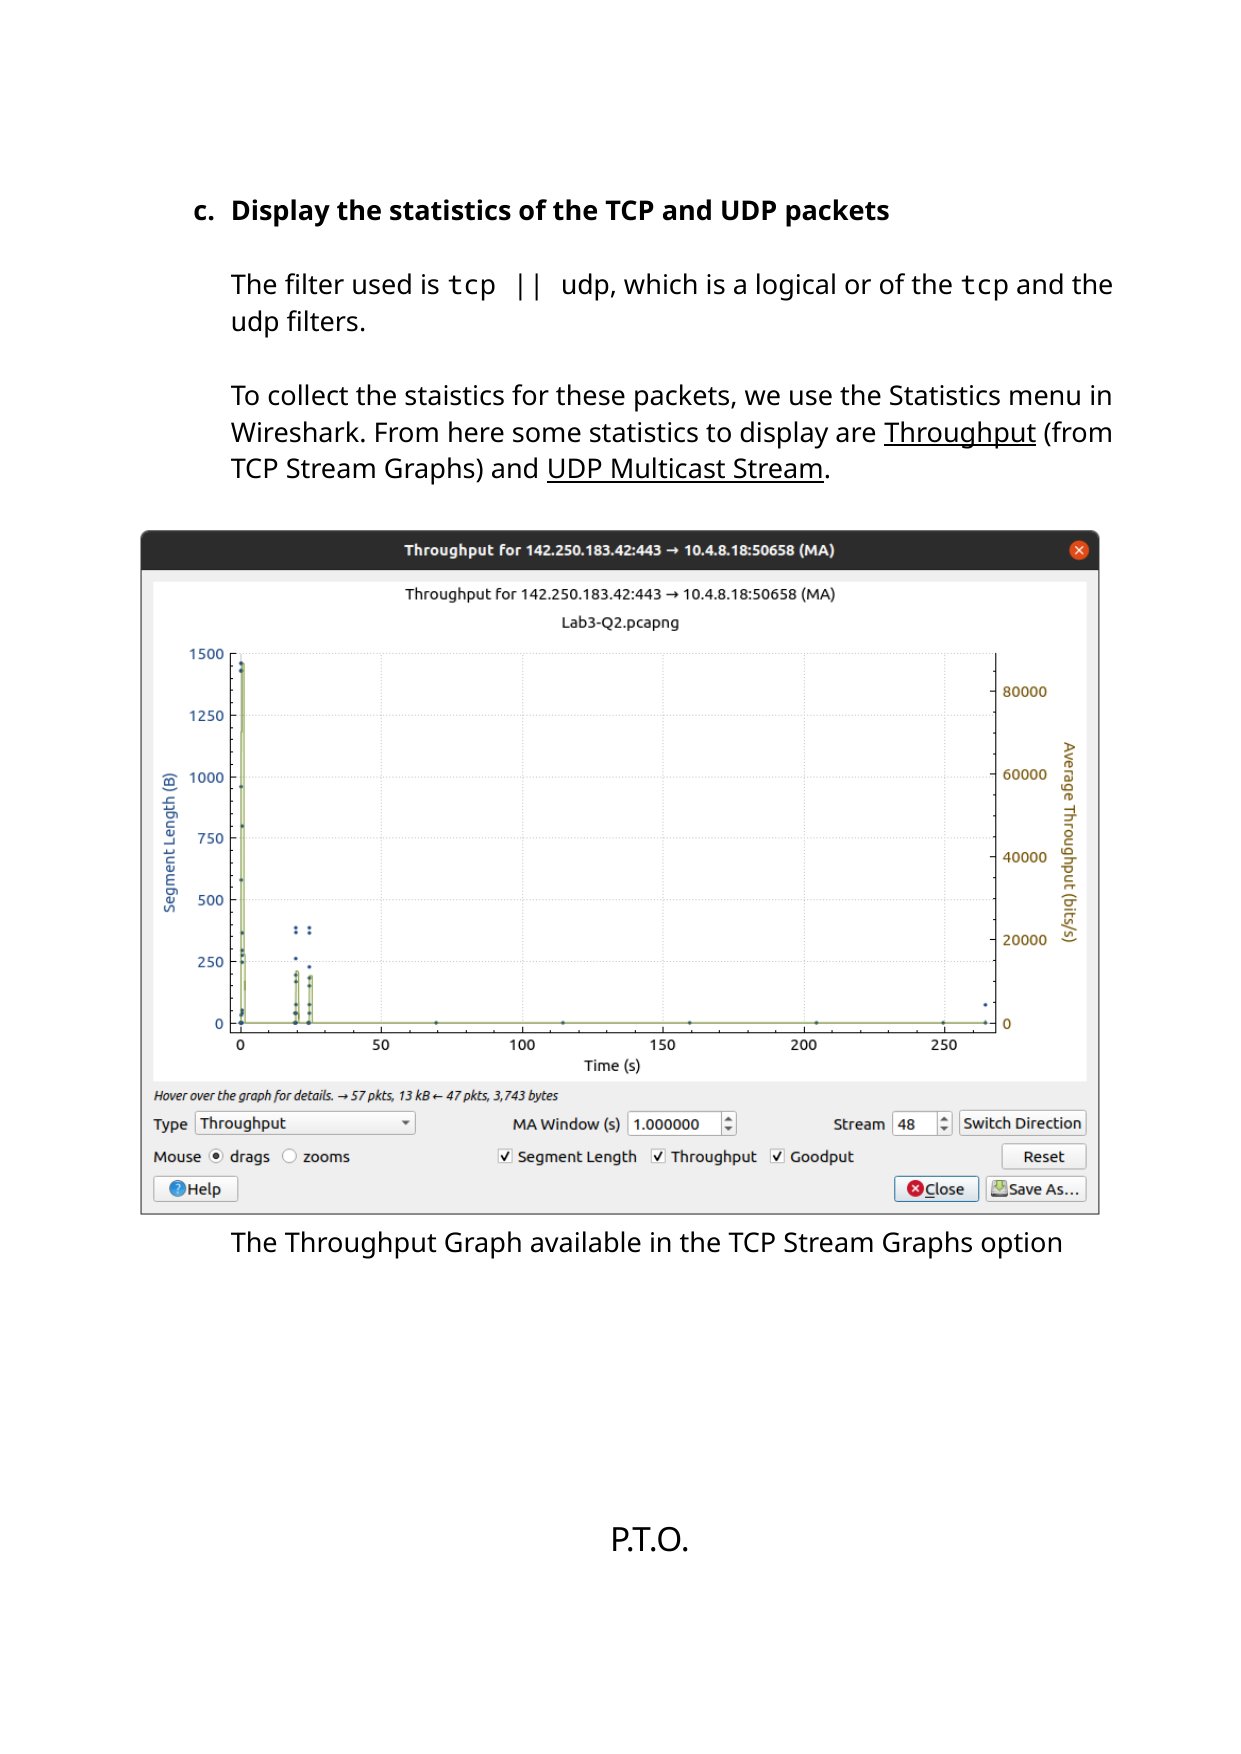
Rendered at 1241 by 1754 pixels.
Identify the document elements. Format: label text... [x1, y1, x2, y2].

list The Throughput Graph available in the TCP Stream Graphs option [193, 524, 1122, 1260]
list To collect the staistics for these packets, we use the Statistics menu in Wireshark. From here some statistics to display are Throughput (from TCP Stream Graphs) and UDP Multicast Stream. [193, 376, 1122, 487]
list The filter used is tcp || udp, which is a logical or of the tcp and the udp filters. [193, 266, 1122, 339]
picture [131, 523, 1109, 1224]
list Display the statistics of the TCP and UDP packets [193, 192, 1122, 229]
list P.T.O. [177, 1516, 1122, 1561]
